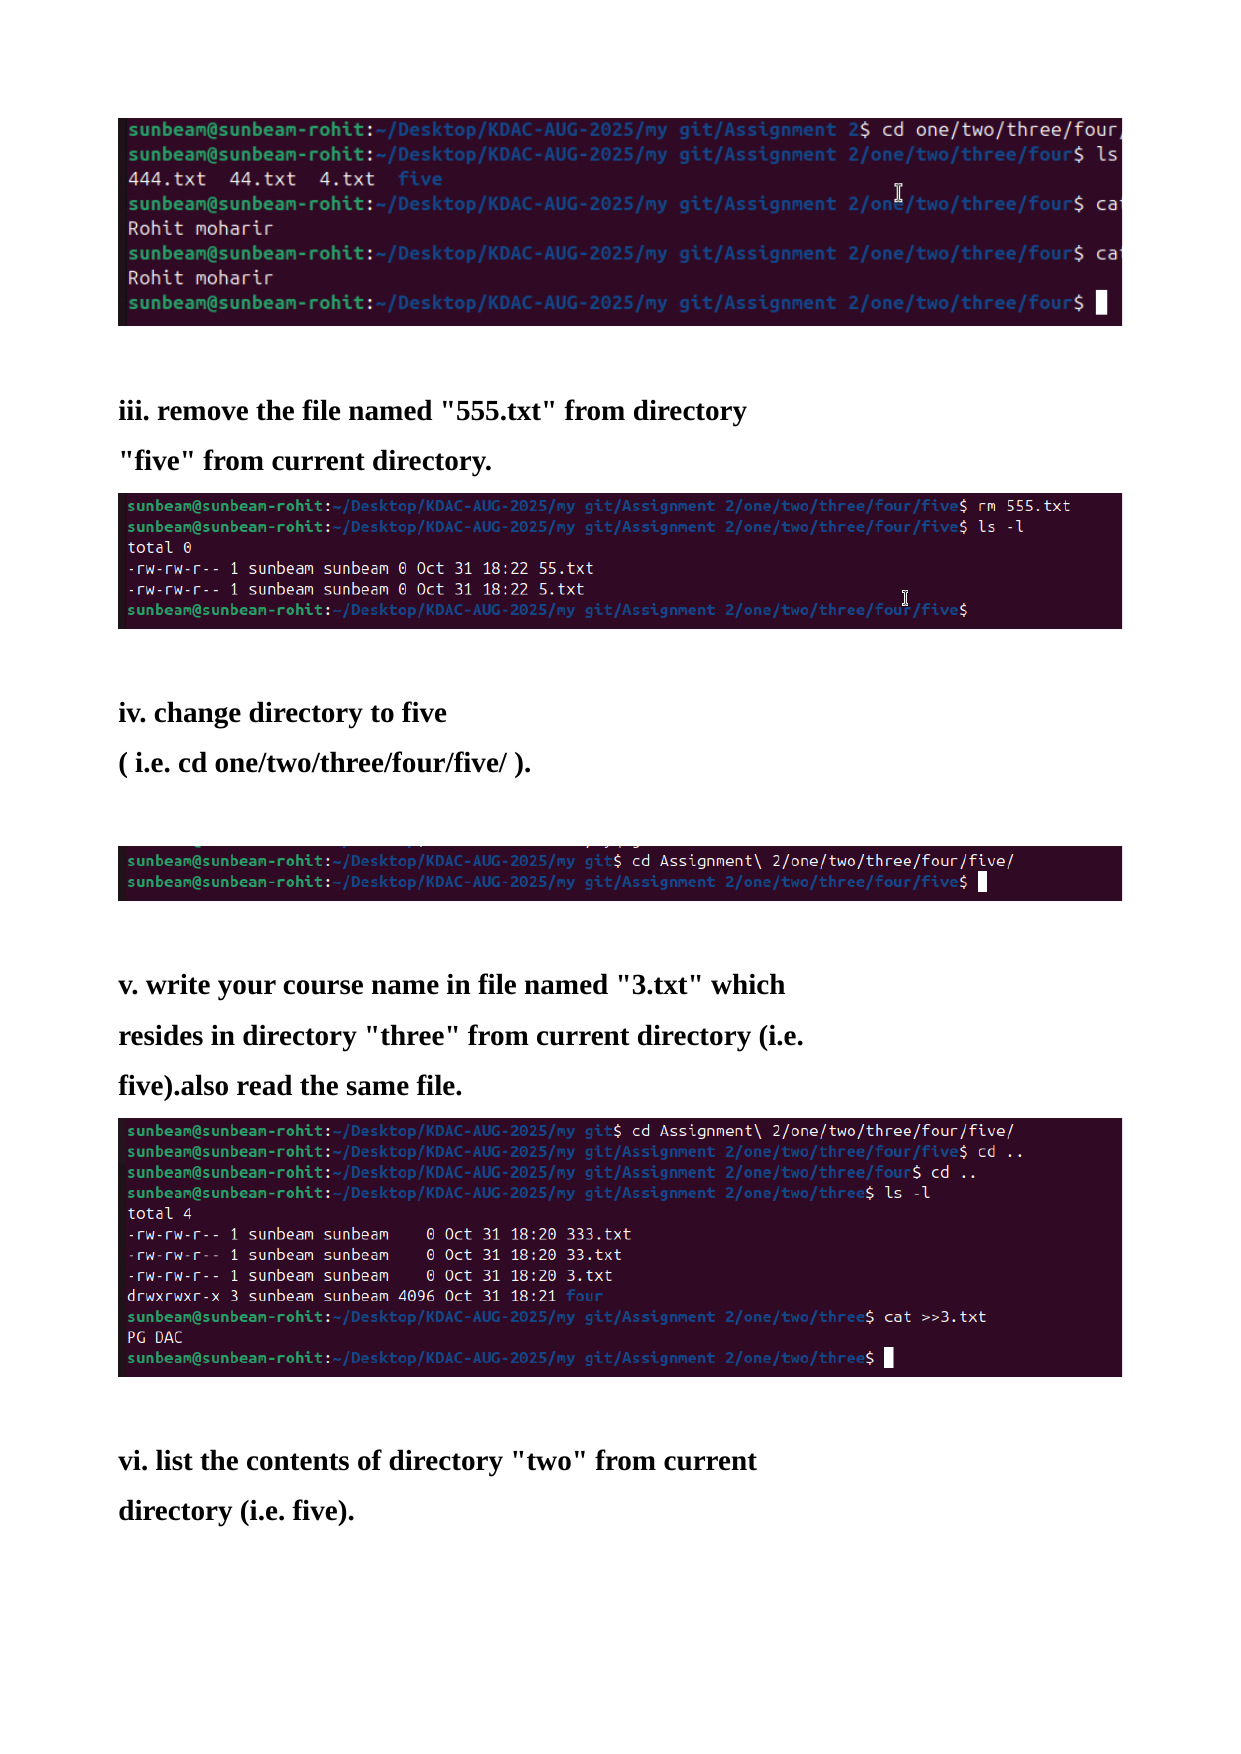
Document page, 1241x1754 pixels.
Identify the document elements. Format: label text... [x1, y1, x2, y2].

text "five" from current directory. [118, 443, 1122, 477]
picture [118, 493, 1123, 629]
picture [118, 846, 1123, 901]
text five).also read the same file. [118, 1068, 1122, 1102]
text iii. remove the file named "555.txt" from directory [118, 393, 1122, 427]
text resides in directory "three" from current directory (i.e. [118, 1018, 1122, 1051]
picture [118, 118, 1123, 326]
text vi. list the contents of directory "two" from current [118, 1443, 1122, 1477]
text v. write your course name in file named "3.txt" which [118, 967, 1122, 1001]
picture [118, 1118, 1123, 1377]
text directory (i.e. five). [118, 1493, 1122, 1527]
text iv. change directory to five [118, 695, 1122, 729]
text ( i.e. cd one/two/three/four/five/ ). [118, 746, 1122, 779]
